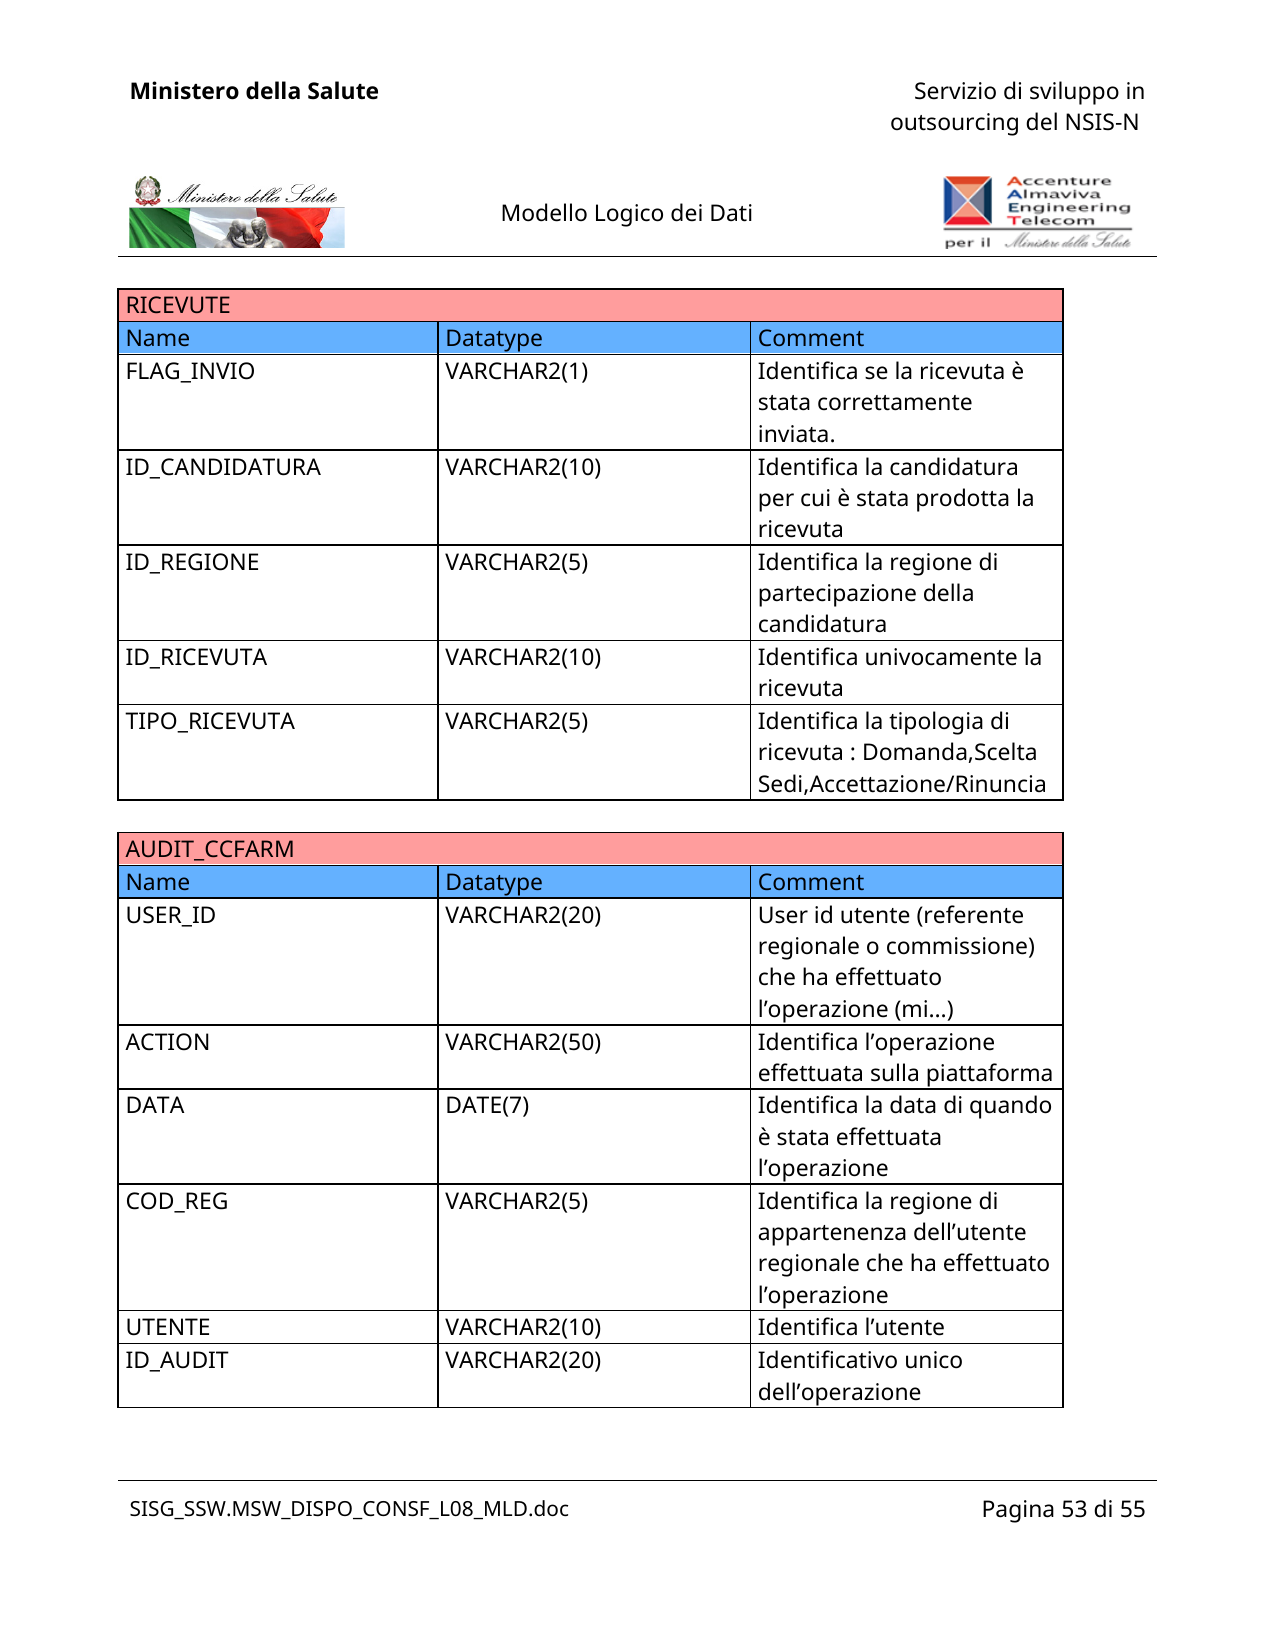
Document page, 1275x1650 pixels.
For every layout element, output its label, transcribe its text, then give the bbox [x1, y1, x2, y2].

table_cell VARCHAR2(5) [439, 705, 750, 799]
table_cell ID_RICEVUTA [119, 641, 437, 703]
table_cell VARCHAR2(1) [439, 355, 750, 449]
table_cell VARCHAR2(10) [439, 1311, 750, 1343]
table_cell Datatype [439, 866, 750, 897]
table_header RICEVUTE [119, 290, 1062, 321]
table_cell Identifica la tipologia di ricevuta : Domanda,Scelta Sedi,Accettazione/Rinuncia [751, 705, 1062, 799]
table_cell Identifica univocamente la ricevuta [751, 641, 1062, 703]
table_cell Identifica se la ricevuta è stata correttamente inviata. [751, 355, 1062, 449]
table_cell VARCHAR2(5) [439, 546, 750, 639]
table_cell VARCHAR2(20) [439, 899, 750, 1024]
table_cell Datatype [439, 322, 750, 353]
table_cell ID_CANDIDATURA [119, 451, 437, 544]
table_cell Identifica la data di quando è stata effettuata l’operazione [751, 1090, 1062, 1183]
table_cell Identifica la candidatura per cui è stata prodotta la ricevuta [751, 451, 1062, 544]
table_cell TIPO_RICEVUTA [119, 705, 437, 799]
table_cell Comment [751, 322, 1062, 353]
table_cell User id utente (referente regionale o commissione) che ha effettuato l’operazione (mi…) [751, 899, 1062, 1024]
table_cell COD_REG [119, 1185, 437, 1310]
table_cell DATA [119, 1090, 437, 1183]
table_cell Name [119, 322, 437, 353]
table_header AUDIT_CCFARM [119, 833, 1062, 864]
table_cell UTENTE [119, 1311, 437, 1343]
table_cell VARCHAR2(5) [439, 1185, 750, 1310]
table_cell VARCHAR2(10) [439, 641, 750, 703]
table_cell ID_REGIONE [119, 546, 437, 639]
table_cell VARCHAR2(50) [439, 1026, 750, 1088]
table_cell Identifica l’operazione effettuata sulla piattaforma [751, 1026, 1062, 1088]
table_cell Identificativo unico dell’operazione [751, 1344, 1062, 1407]
table_cell ID_AUDIT [119, 1344, 437, 1407]
table_cell VARCHAR2(10) [439, 451, 750, 544]
table_cell DATE(7) [439, 1090, 750, 1183]
table_cell USER_ID [119, 899, 437, 1024]
table_cell FLAG_INVIO [119, 355, 437, 449]
table_cell Identifica la regione di partecipazione della candidatura [751, 546, 1062, 639]
table_cell Name [119, 866, 437, 897]
table_cell VARCHAR2(20) [439, 1344, 750, 1407]
table_cell Identifica l’utente [751, 1311, 1062, 1343]
table_cell Identifica la regione di appartenenza dell’utente regionale che ha effettuato l’operazione [751, 1185, 1062, 1310]
table_cell ACTION [119, 1026, 437, 1088]
table_cell Comment [751, 866, 1062, 897]
